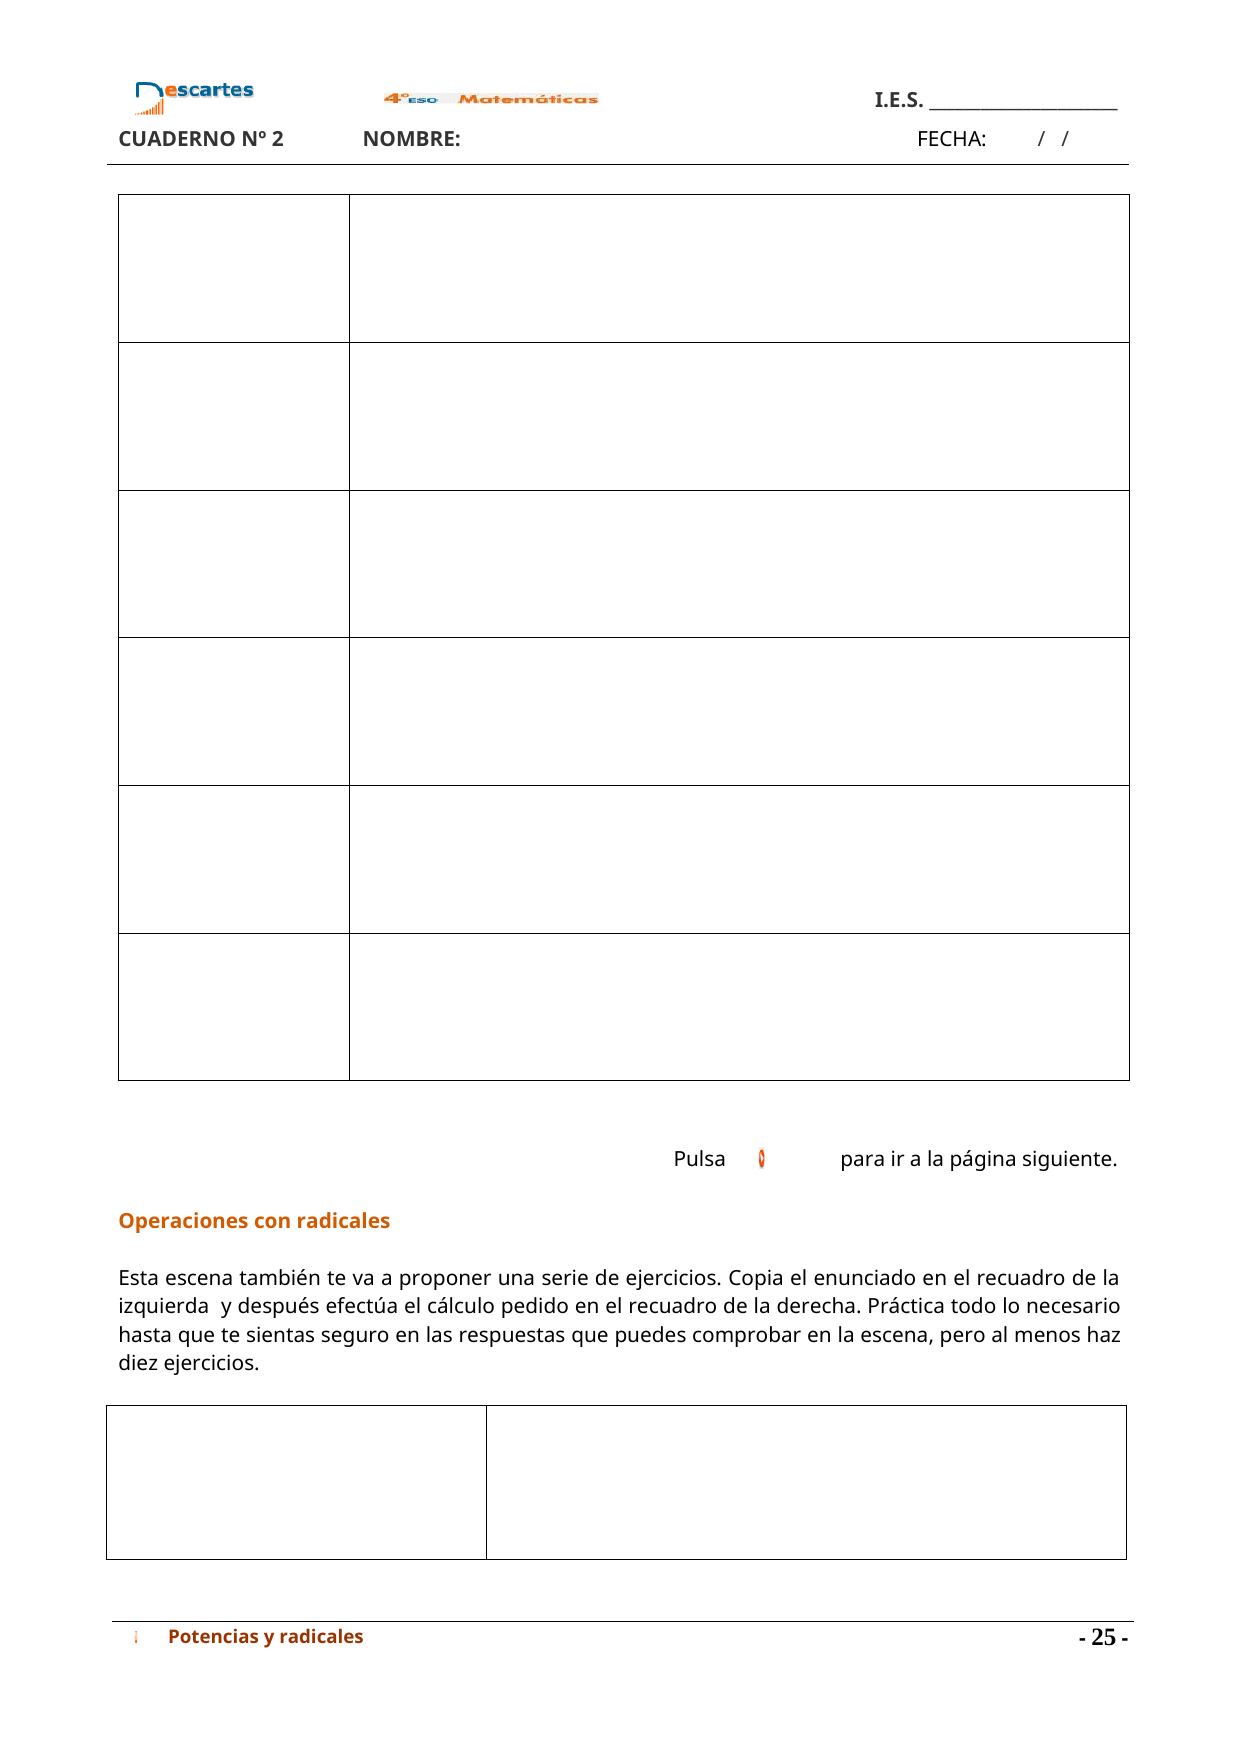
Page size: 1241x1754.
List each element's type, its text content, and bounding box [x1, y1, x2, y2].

table_cell [119, 491, 349, 637]
picture [134, 82, 257, 115]
table_header [487, 1406, 1126, 1559]
table_cell [119, 195, 349, 342]
table_cell [350, 195, 1129, 342]
text Operaciones con radicales [118, 1206, 1122, 1234]
table_cell [350, 934, 1129, 1080]
table_cell [350, 343, 1129, 489]
table_cell [119, 343, 349, 489]
table_cell [350, 786, 1129, 933]
table_cell [350, 491, 1129, 637]
table_cell [119, 786, 349, 933]
text Esta escena también te va a proponer una serie de ejercicios. Copia el enunciado en el recuadro de la izquierda y después efectúa el cálculo pedido en el recuadro de la derecha. Práctica todo lo necesario hasta que te sientas seguro en las respuestas que puedes comprobar en la escena, pero al menos haz diez ejercicios. [118, 1263, 1122, 1377]
table_header Pulsa [111, 1139, 733, 1178]
table_header [107, 1406, 486, 1559]
table_cell [119, 638, 349, 785]
table_header [733, 1139, 794, 1178]
table_cell [119, 934, 349, 1080]
table_header para ir a la página siguiente. [795, 1139, 1133, 1178]
picture [134, 1631, 138, 1643]
picture [384, 93, 599, 105]
picture [758, 1147, 765, 1169]
table_cell [350, 638, 1129, 785]
